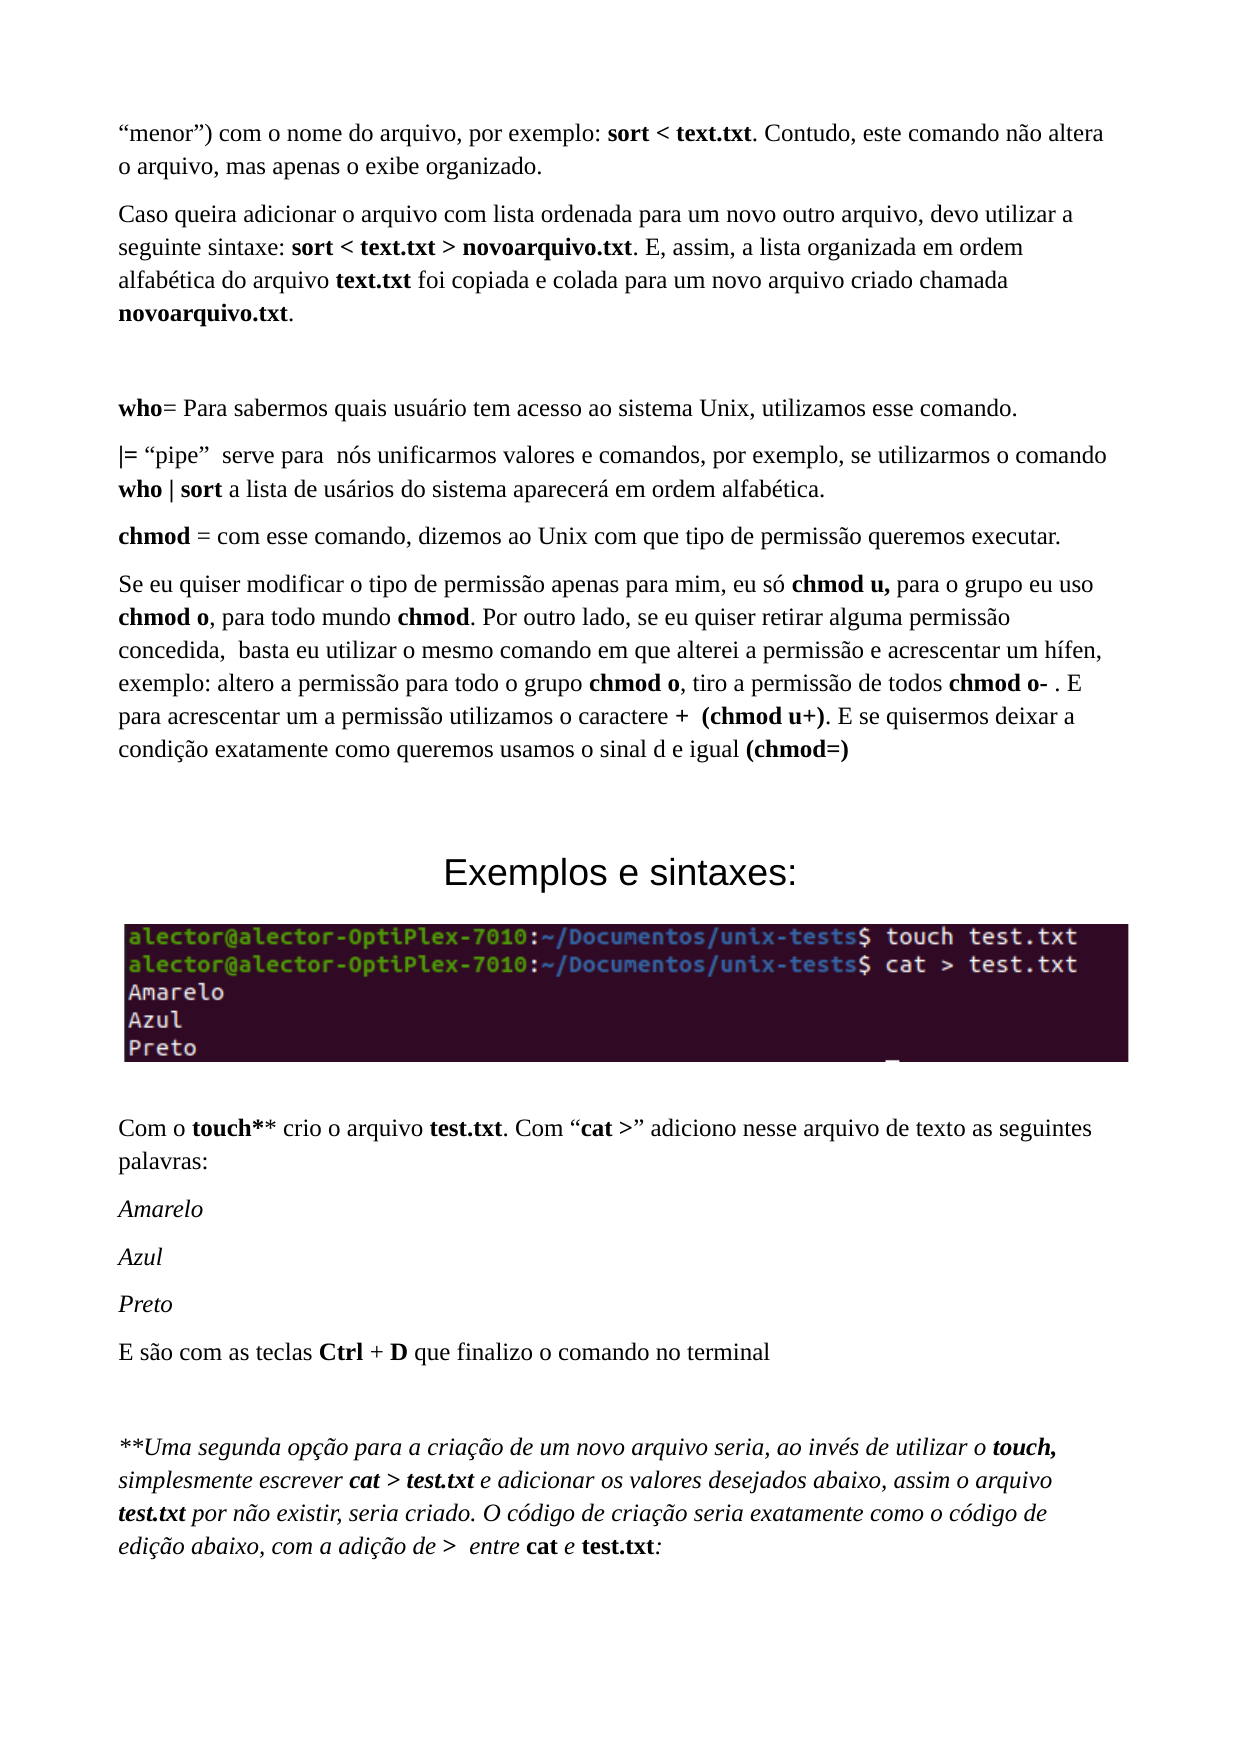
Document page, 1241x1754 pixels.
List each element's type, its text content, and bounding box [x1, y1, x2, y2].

text Se eu quiser modificar o tipo de permissão apenas para mim, eu só chmod u, para o grupo eu uso chmod o, para todo mundo chmod. Por outro lado, se eu quiser retirar alguma permissão concedida, basta eu utilizar o mesmo comando em que alterei a permissão e acrescentar um hífen, exemplo: altero a permissão para todo o grupo chmod o, tiro a permissão de todos chmod o- . E para acrescentar um a permissão utilizamos o caractere + (chmod u+). E se quisermos deixar a condição exatamente como queremos usamos o sinal d e igual (chmod=) [118, 569, 1122, 763]
text who= Para sabermos quais usuário tem acesso ao sistema Unix, utilizamos esse comando. [118, 393, 1122, 422]
text chmod = com esse comando, dizemos ao Unix com que tipo de permissão queremos executar. [118, 521, 1122, 550]
subtitle Exemplos e sintaxes: [118, 850, 1122, 893]
text |= “pipe” serve para nós unificarmos valores e comandos, por exemplo, se utilizarmos o comando who | sort a lista de usários do sistema aparecerá em ordem alfabética. [118, 441, 1122, 502]
text Preto [118, 1289, 1122, 1318]
text “menor”) com o nome do arquivo, por exemplo: sort < text.txt. Contudo, este comando não altera o arquivo, mas apenas o exibe organizado. [118, 118, 1122, 180]
text Com o touch** crio o arquivo test.txt. Com “cat >” adiciono nesse arquivo de texto as seguintes palavras: [118, 1113, 1122, 1175]
text E são com as teclas Ctrl + D que finalizo o comando no terminal [118, 1337, 1122, 1366]
text Azul [118, 1242, 1122, 1270]
text **Uma segunda opção para a criação de um novo arquivo seria, ao invés de utilizar o touch, simplesmente escrever cat > test.txt e adicionar os valores desejados abaixo, assim o arquivo test.txt por não existir, seria criado. O código de criação seria exatamente como o código de edição abaixo, com a adição de > entre cat e test.txt: [118, 1432, 1122, 1560]
text Amarelo [118, 1194, 1122, 1223]
picture [124, 924, 1129, 1062]
text Caso queira adicionar o arquivo com lista ordenada para um novo outro arquivo, devo utilizar a seguinte sintaxe: sort < text.txt > novoarquivo.txt. E, assim, a lista organizada em ordem alfabética do arquivo text.txt foi copiada e colada para um novo arquivo criado chamada novoarquivo.txt. [118, 199, 1122, 327]
